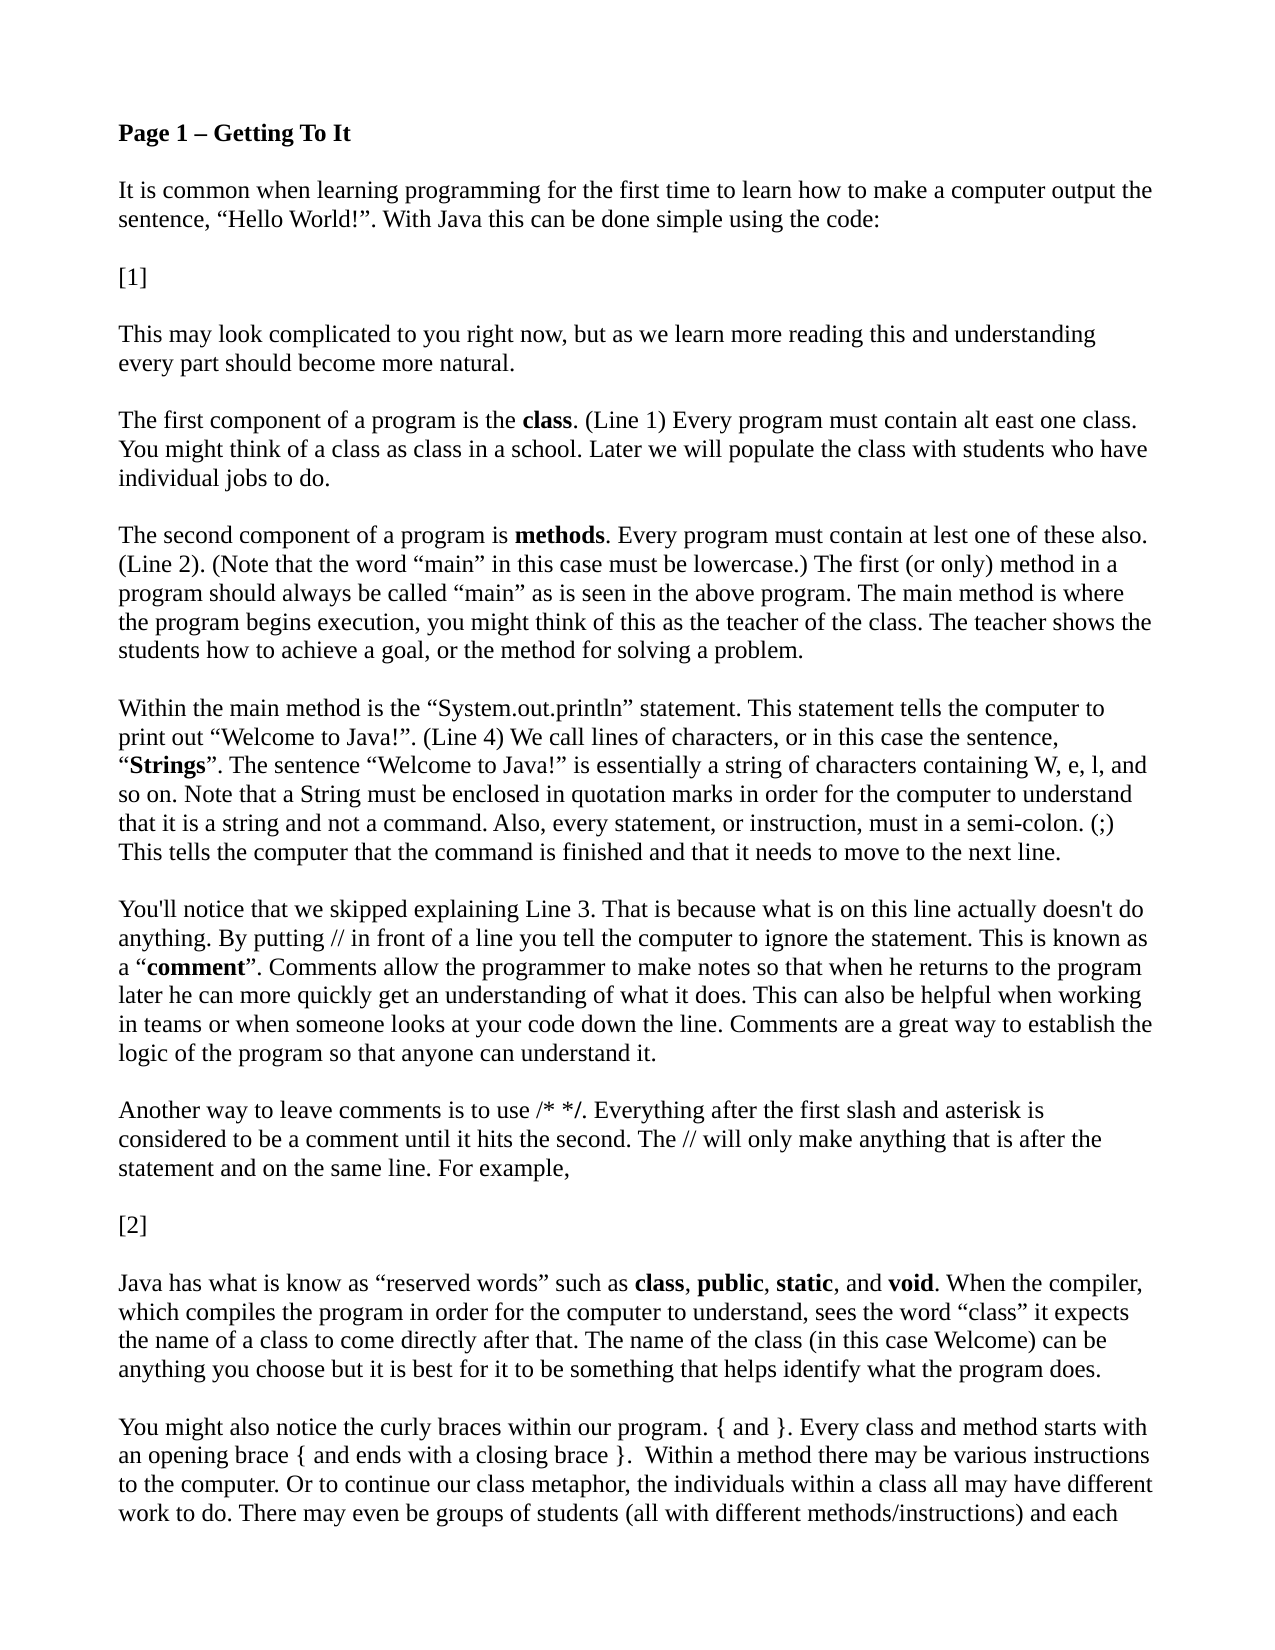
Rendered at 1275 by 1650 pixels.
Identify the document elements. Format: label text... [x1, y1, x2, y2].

text This may look complicated to you right now, but as we learn more reading this and understanding every part should become more natural. [118, 319, 1157, 377]
text The first component of a program is the class. (Line 1) Every program must contain alt east one class. You might think of a class as class in a school. Later we will populate the class with students who have individual jobs to do. [118, 406, 1157, 492]
text [1] [118, 262, 1157, 291]
text You might also notice the curly braces within our program. { and }. Every class and method starts with an opening brace { and ends with a closing brace }. Within a method there may be various instructions to the computer. Or to continue our class metaphor, the individuals within a class all may have different work to do. There may even be groups of students (all with different methods/instructions) and each [118, 1412, 1157, 1527]
text It is common when learning programming for the first time to learn how to make a computer output the sentence, “Hello World!”. With Java this can be done simple using the code: [118, 176, 1157, 233]
text Within the main method is the “System.out.println” statement. This statement tells the computer to print out “Welcome to Java!”. (Line 4) We call lines of characters, or in this case the sentence, “Strings”. The sentence “Welcome to Java!” is essentially a string of characters containing W, e, l, and so on. Note that a String must be enclosed in quotation marks in order for the computer to understand that it is a string and not a command. Also, every statement, or instruction, must in a semi-colon. (;) This tells the computer that the command is finished and that it needs to move to the next line. [118, 693, 1157, 866]
text The second component of a program is methods. Every program must contain at lest one of these also. (Line 2). (Note that the word “main” in this case must be lowercase.) The first (or only) method in a program should always be called “main” as is seen in the above program. The main method is where the program begins execution, you might think of this as the teacher of the class. The teacher shows the students how to achieve a goal, or the method for solving a problem. [118, 521, 1157, 664]
text You'll notice that we skipped explaining Line 3. That is because what is on this line actually doesn't do anything. By putting // in front of a line you tell the computer to ignore the statement. This is known as a “comment”. Comments allow the programmer to make notes so that when he returns to the program later he can more quickly get an understanding of what it does. This can also be helpful when working in teams or when someone looks at your code down the line. Comments are a great way to establish the logic of the program so that anyone can understand it. [118, 894, 1157, 1067]
text [2] [118, 1211, 1157, 1239]
text Another way to leave comments is to use /* */. Everything after the first slash and asterisk is considered to be a comment until it hits the second. The // will only make anything that is after the statement and on the same line. For example, [118, 1096, 1157, 1182]
text Java has what is know as “reserved words” such as class, public, static, and void. When the compiler, which compiles the program in order for the computer to understand, sees the word “class” it expects the name of a class to come directly after that. The name of the class (in this case Welcome) can be anything you choose but it is best for it to be something that helps identify what the program does. [118, 1268, 1157, 1383]
text Page 1 – Getting To It [118, 118, 1157, 147]
